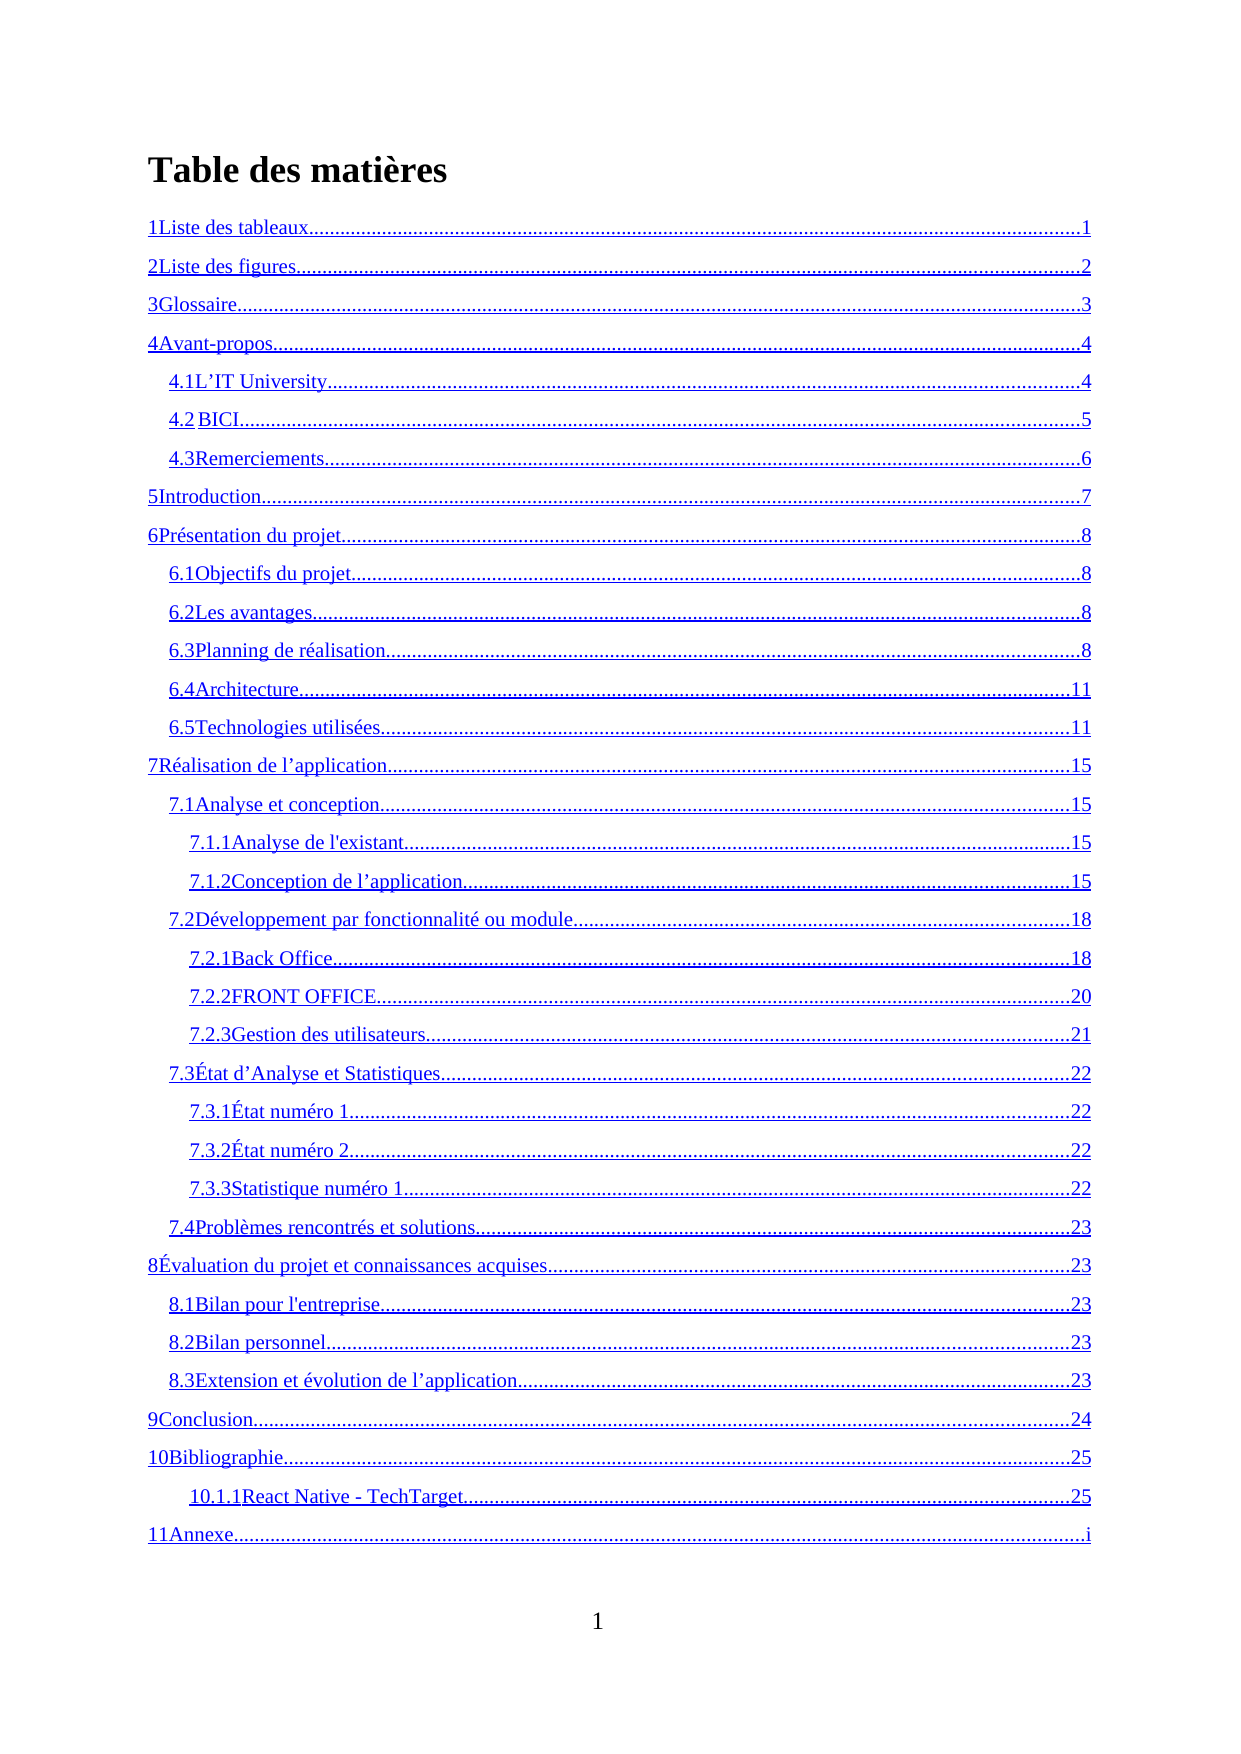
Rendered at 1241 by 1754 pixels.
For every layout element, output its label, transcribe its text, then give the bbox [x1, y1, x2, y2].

list Table des matières [148, 148, 1092, 191]
text 7.4 Problèmes rencontrés et solutions 23 [168, 1212, 1092, 1240]
text 7.2 Développement par fonctionnalité ou module 18 [168, 904, 1092, 932]
text 6.5 Technologies utilisées 11 [168, 712, 1092, 740]
text 4.3 Remerciements 6 [168, 443, 1092, 471]
text 1 Liste des tableaux 1 [148, 212, 1092, 240]
text 7.1.1 Analyse de l'existant 15 [189, 827, 1092, 855]
text 6.3 Planning de réalisation 8 [168, 635, 1092, 663]
text 4.1 L’IT University 4 [168, 366, 1092, 394]
text 7.2.3 Gestion des utilisateurs 21 [189, 1019, 1092, 1048]
text 6 Présentation du projet 8 [148, 520, 1092, 548]
text 7.3 État d’Analyse et Statistiques 22 [168, 1058, 1092, 1086]
text 5 Introduction 7 [148, 481, 1092, 509]
text 4 Avant-propos 4 [148, 328, 1092, 356]
text 7.1 Analyse et conception 15 [168, 789, 1092, 817]
text 7.3.2 État numéro 2 22 [189, 1135, 1092, 1163]
text 2 Liste des figures 2 [148, 251, 1092, 279]
text 7.3.3 Statistique numéro 1 22 [189, 1173, 1092, 1201]
text 8.2 Bilan personnel 23 [168, 1327, 1092, 1355]
text 7.2.2 FRONT OFFICE 20 [189, 981, 1092, 1009]
text 6.2 Les avantages 8 [168, 597, 1092, 625]
text 7 Réalisation de l’application 15 [148, 751, 1092, 778]
text 11 Annexe i [148, 1519, 1092, 1547]
text 7.1.2 Conception de l’application 15 [189, 866, 1092, 894]
text 8 Évaluation du projet et connaissances acquises 23 [148, 1250, 1092, 1278]
text 10 Bibliographie 25 [148, 1442, 1092, 1470]
text 7.3.1 État numéro 1 22 [189, 1096, 1092, 1124]
text 3 Glossaire 3 [148, 289, 1092, 317]
text 4.2 BICI 5 [168, 404, 1092, 433]
text 8.1 Bilan pour l'entreprise 23 [168, 1289, 1092, 1317]
text 10.1.1 React Native - TechTarget 25 [189, 1481, 1092, 1509]
text 7.2.1 Back Office 18 [189, 943, 1092, 971]
text 8.3 Extension et évolution de l’application 23 [168, 1366, 1092, 1393]
text 9 Conclusion 24 [148, 1404, 1092, 1432]
text 6.4 Architecture 11 [168, 674, 1092, 702]
text 6.1 Objectifs du projet 8 [168, 558, 1092, 586]
